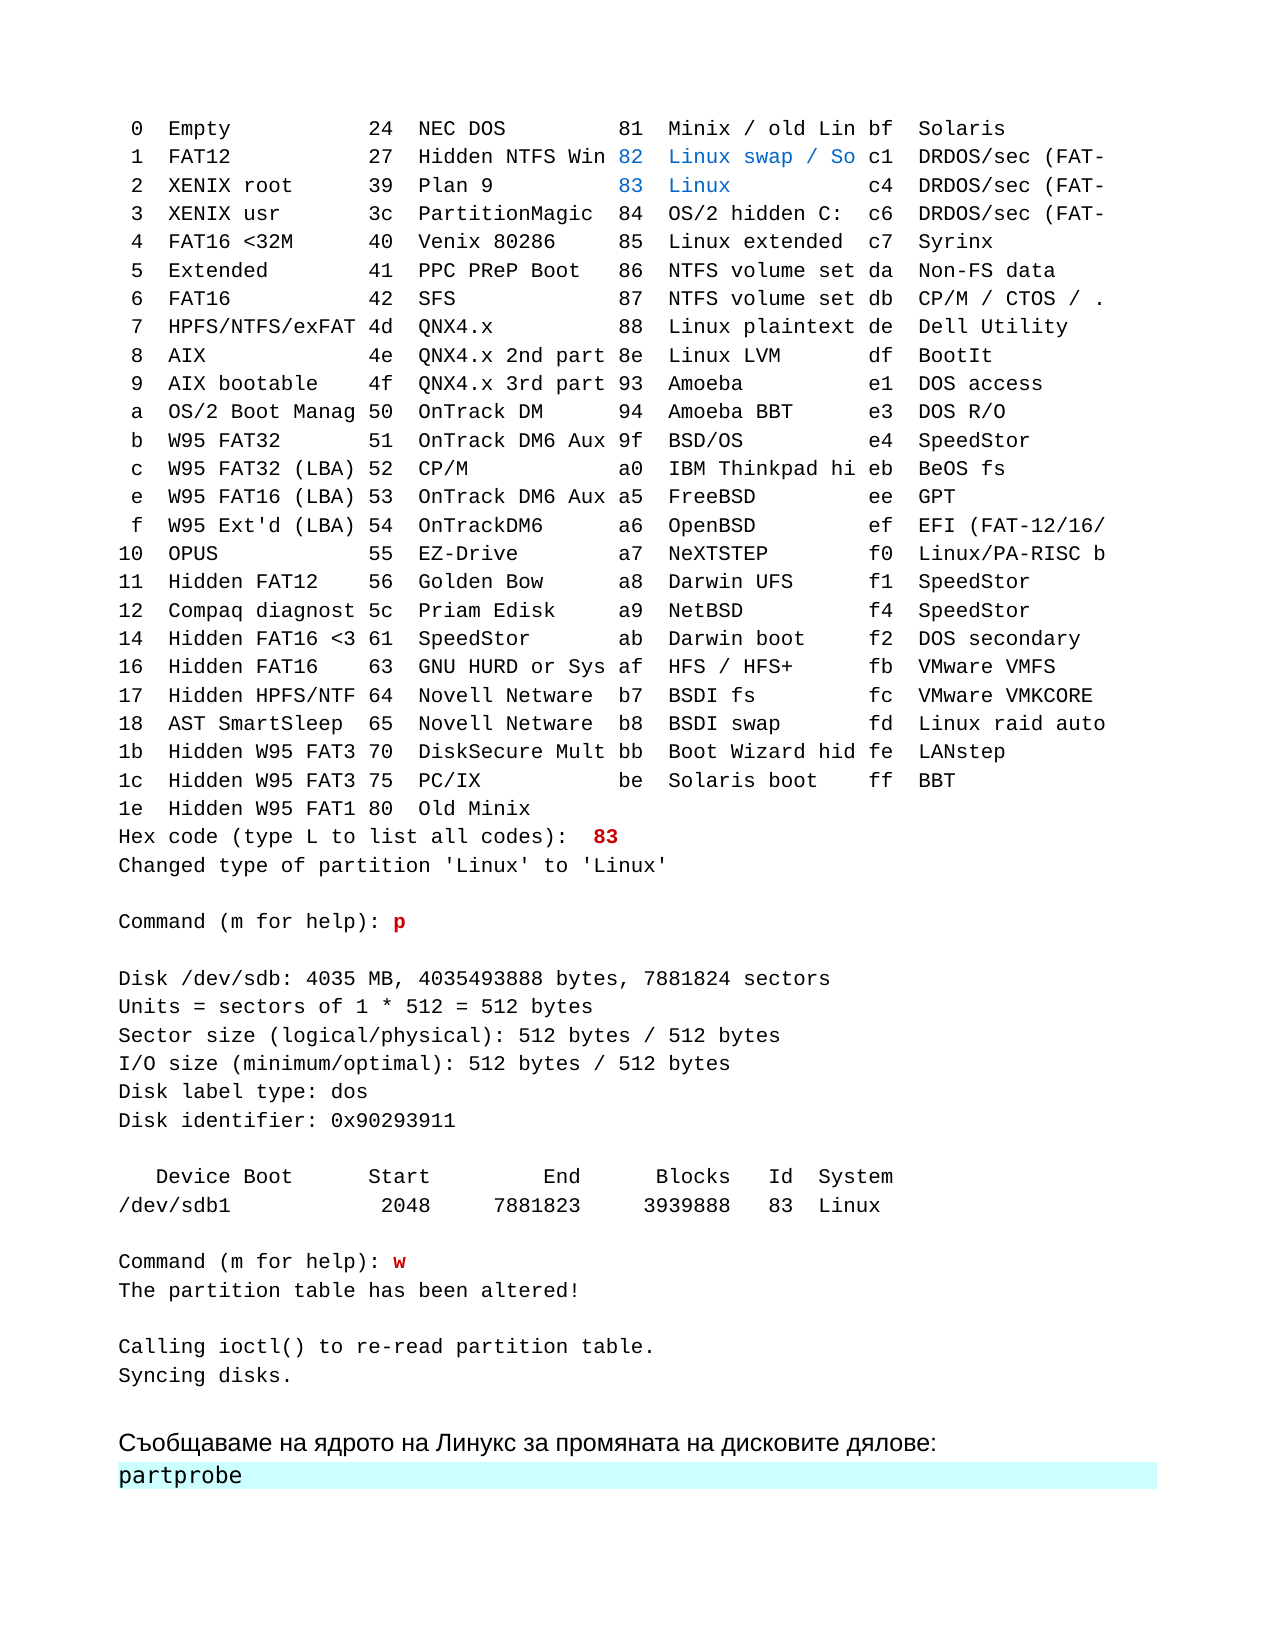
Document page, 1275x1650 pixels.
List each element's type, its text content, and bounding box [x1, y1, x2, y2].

text Disk /dev/sdb: 4035 MB, 4035493888 bytes, 7881824 sectors [118, 968, 1157, 992]
text 10 OPUS 55 EZ-Drive a7 NeXTSTEP f0 Linux/PA-RISC b [118, 543, 1157, 567]
text /dev/sdb1 2048 7881823 3939888 83 Linux [118, 1195, 1157, 1218]
text 3 XENIX usr 3c PartitionMagic 84 OS/2 hidden C: c6 DRDOS/sec (FAT- [118, 203, 1157, 227]
text Command (m for help): w [118, 1251, 1157, 1275]
text Device Boot Start End Blocks Id System [118, 1166, 1157, 1190]
text 17 Hidden HPFS/NTF 64 Novell Netware b7 BSDI fs fc VMware VMKCORE [118, 685, 1157, 708]
text 0 Empty 24 NEC DOS 81 Minix / old Lin bf Solaris [118, 118, 1157, 142]
text Disk identifier: 0x90293911 [118, 1110, 1157, 1133]
text 6 FAT16 42 SFS 87 NTFS volume set db CP/M / CTOS / . [118, 288, 1157, 312]
text 12 Compaq diagnost 5c Priam Edisk a9 NetBSD f4 SpeedStor [118, 600, 1157, 623]
text 14 Hidden FAT16 <3 61 SpeedStor ab Darwin boot f2 DOS secondary [118, 628, 1157, 652]
text Calling ioctl() to re-read partition table. [118, 1336, 1157, 1360]
text c W95 FAT32 (LBA) 52 CP/M a0 IBM Thinkpad hi eb BeOS fs [118, 458, 1157, 482]
text I/O size (minimum/optimal): 512 bytes / 512 bytes [118, 1053, 1157, 1077]
text Units = sectors of 1 * 512 = 512 bytes [118, 996, 1157, 1020]
text 16 Hidden FAT16 63 GNU HURD or Sys af HFS / HFS+ fb VMware VMFS [118, 656, 1157, 680]
text 11 Hidden FAT12 56 Golden Bow a8 Darwin UFS f1 SpeedStor [118, 571, 1157, 595]
text Disk label type: dos [118, 1081, 1157, 1105]
text 1e Hidden W95 FAT1 80 Old Minix [118, 798, 1157, 822]
text f W95 Ext'd (LBA) 54 OnTrackDM6 a6 OpenBSD ef EFI (FAT-12/16/ [118, 515, 1157, 538]
text Sector size (logical/physical): 512 bytes / 512 bytes [118, 1025, 1157, 1048]
text partprobe [118, 1462, 1157, 1489]
text Command (m for help): p [118, 911, 1157, 935]
text 4 FAT16 <32M 40 Venix 80286 85 Linux extended c7 Syrinx [118, 231, 1157, 255]
text The partition table has been altered! [118, 1280, 1157, 1303]
text 8 AIX 4e QNX4.x 2nd part 8e Linux LVM df BootIt [118, 345, 1157, 368]
text Съобщаваме на ядрото на Линукс за промяната на дисковите дялове: [118, 1428, 1157, 1456]
text 1c Hidden W95 FAT3 75 PC/IX be Solaris boot ff BBT [118, 770, 1157, 793]
text a OS/2 Boot Manag 50 OnTrack DM 94 Amoeba BBT e3 DOS R/O [118, 401, 1157, 425]
text 9 AIX bootable 4f QNX4.x 3rd part 93 Amoeba e1 DOS access [118, 373, 1157, 397]
text 2 XENIX root 39 Plan 9 83 Linux c4 DRDOS/sec (FAT- [118, 175, 1157, 198]
text b W95 FAT32 51 OnTrack DM6 Aux 9f BSD/OS e4 SpeedStor [118, 430, 1157, 453]
text 1b Hidden W95 FAT3 70 DiskSecure Mult bb Boot Wizard hid fe LANstep [118, 741, 1157, 765]
text Hex code (type L to list all codes): 83 [118, 826, 1157, 850]
text 1 FAT12 27 Hidden NTFS Win 82 Linux swap / So c1 DRDOS/sec (FAT- [118, 146, 1157, 170]
text e W95 FAT16 (LBA) 53 OnTrack DM6 Aux a5 FreeBSD ee GPT [118, 486, 1157, 510]
text 18 AST SmartSleep 65 Novell Netware b8 BSDI swap fd Linux raid auto [118, 713, 1157, 737]
text Syncing disks. [118, 1365, 1157, 1388]
text 7 HPFS/NTFS/exFAT 4d QNX4.x 88 Linux plaintext de Dell Utility [118, 316, 1157, 340]
text Changed type of partition 'Linux' to 'Linux' [118, 855, 1157, 878]
text 5 Extended 41 PPC PReP Boot 86 NTFS volume set da Non-FS data [118, 260, 1157, 283]
